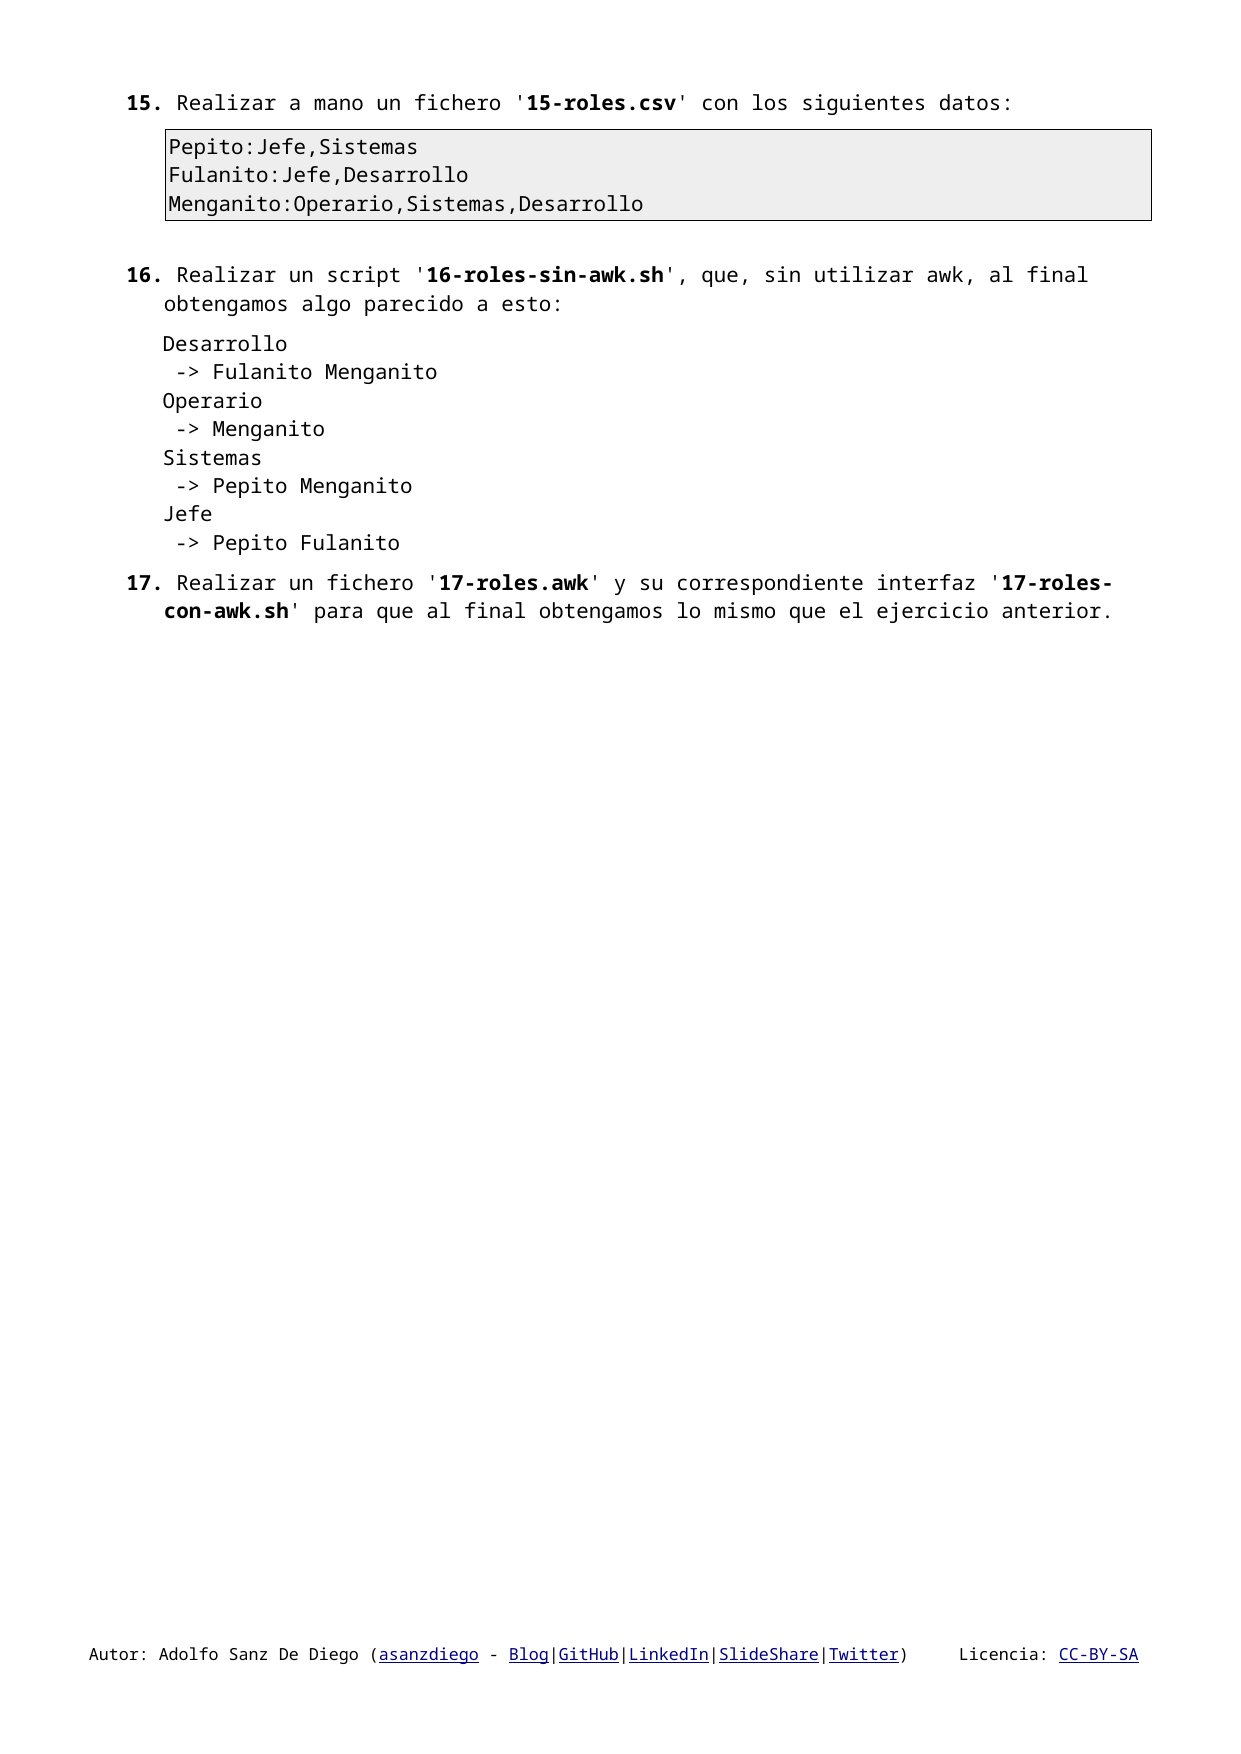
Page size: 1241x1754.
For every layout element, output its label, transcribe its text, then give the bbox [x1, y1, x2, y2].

text -> Fulanito Menganito [162, 357, 1152, 386]
text Sistemas [162, 443, 1152, 471]
text -> Menganito [162, 414, 1152, 443]
text Menganito:Operario,Sistemas,Desarrollo [166, 186, 1151, 220]
text Desarrollo [162, 329, 1152, 357]
text -> Pepito Fulanito [162, 528, 1152, 556]
text -> Pepito Menganito [162, 471, 1152, 499]
text Pepito:Jefe,Sistemas [166, 130, 1151, 157]
text Operario [162, 386, 1152, 414]
list Realizar un script '16-roles-sin-awk.sh', que, sin utilizar awk, al final obtengamos algo parecido a esto: [126, 260, 1152, 317]
text Jefe [162, 499, 1152, 528]
text Fulanito:Jefe,Desarrollo [166, 157, 1151, 186]
list Realizar un fichero '17-roles.awk' y su correspondiente interfaz '17-roles-con-awk.sh' para que al final obtengamos lo mismo que el ejercicio anterior. [126, 568, 1152, 625]
list Realizar a mano un fichero '15-roles.csv' con los siguientes datos: [126, 88, 1152, 117]
